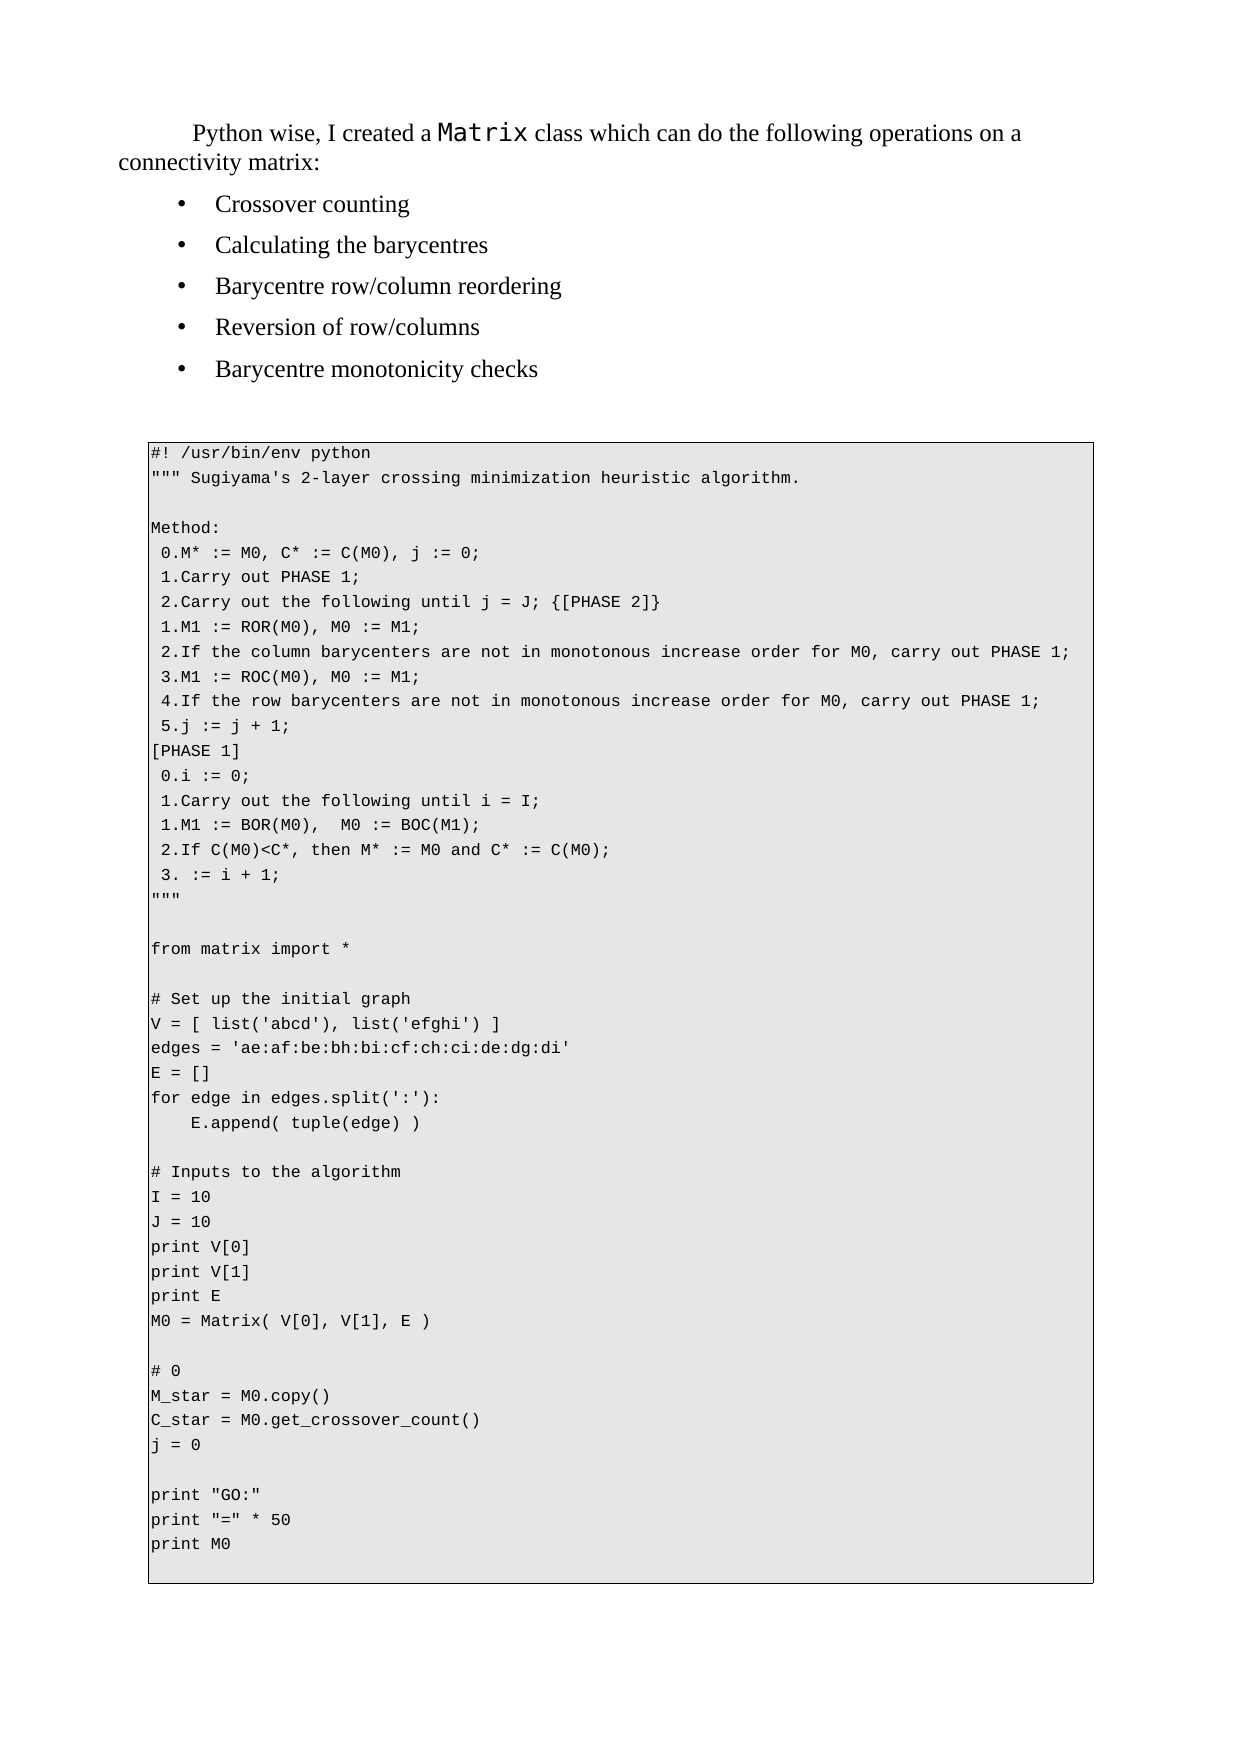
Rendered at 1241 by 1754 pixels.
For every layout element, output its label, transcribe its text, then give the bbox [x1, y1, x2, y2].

text """ Sugiyama's 2-layer crossing minimization heuristic algorithm. [149, 467, 1093, 489]
list Barycentre monotonicity checks [177, 354, 1122, 382]
text print "=" * 50 [149, 1508, 1093, 1530]
text print E [149, 1285, 1093, 1307]
text #! /usr/bin/env python [149, 443, 1093, 464]
text 1.M1 := BOR(M0), M0 := BOC(M1); [149, 814, 1093, 836]
text print "GO:" [149, 1483, 1093, 1505]
text E.append( tuple(edge) ) [149, 1111, 1093, 1133]
text 0.M* := M0, C* := C(M0), j := 0; [149, 541, 1093, 563]
text 3. := i + 1; [149, 863, 1093, 885]
text j = 0 [149, 1434, 1093, 1456]
text Python wise, I created a Matrix class which can do the following operations on a connectivity matrix: [118, 118, 1122, 176]
text I = 10 [149, 1186, 1093, 1208]
text 1.Carry out the following until i = I; [149, 789, 1093, 811]
text # Inputs to the algorithm [149, 1161, 1093, 1183]
text from matrix import * [149, 938, 1093, 960]
text print V[0] [149, 1235, 1093, 1257]
text 1.M1 := ROR(M0), M0 := M1; [149, 616, 1093, 637]
list Calculating the barycentres [177, 230, 1122, 259]
text 2.If the column barycenters are not in monotonous increase order for M0, carry out PHASE 1; [149, 640, 1093, 662]
text 3.M1 := ROC(M0), M0 := M1; [149, 665, 1093, 687]
text print M0 [149, 1533, 1093, 1555]
text 5.j := j + 1; [149, 715, 1093, 737]
text E = [] [149, 1062, 1093, 1084]
list Reversion of row/columns [177, 312, 1122, 341]
text [PHASE 1] [149, 739, 1093, 761]
text 2.Carry out the following until j = J; {[PHASE 2]} [149, 591, 1093, 613]
text J = 10 [149, 1211, 1093, 1232]
text edges = 'ae:af:be:bh:bi:cf:ch:ci:de:dg:di' [149, 1037, 1093, 1059]
text Method: [149, 516, 1093, 538]
list Crossover counting [177, 189, 1122, 217]
list Barycentre row/column reordering [177, 271, 1122, 300]
text """ [149, 888, 1093, 910]
text for edge in edges.split(':'): [149, 1087, 1093, 1108]
text 0.i := 0; [149, 764, 1093, 786]
text 2.If C(M0)<C*, then M* := M0 and C* := C(M0); [149, 839, 1093, 861]
text 1.Carry out PHASE 1; [149, 566, 1093, 588]
text V = [ list('abcd'), list('efghi') ] [149, 1012, 1093, 1034]
text M0 = Matrix( V[0], V[1], E ) [149, 1310, 1093, 1332]
text C_star = M0.get_crossover_count() [149, 1409, 1093, 1431]
text print V[1] [149, 1260, 1093, 1282]
text # Set up the initial graph [149, 987, 1093, 1009]
text # 0 [149, 1359, 1093, 1381]
text M_star = M0.copy() [149, 1384, 1093, 1406]
text 4.If the row barycenters are not in monotonous increase order for M0, carry out PHASE 1; [149, 690, 1093, 712]
